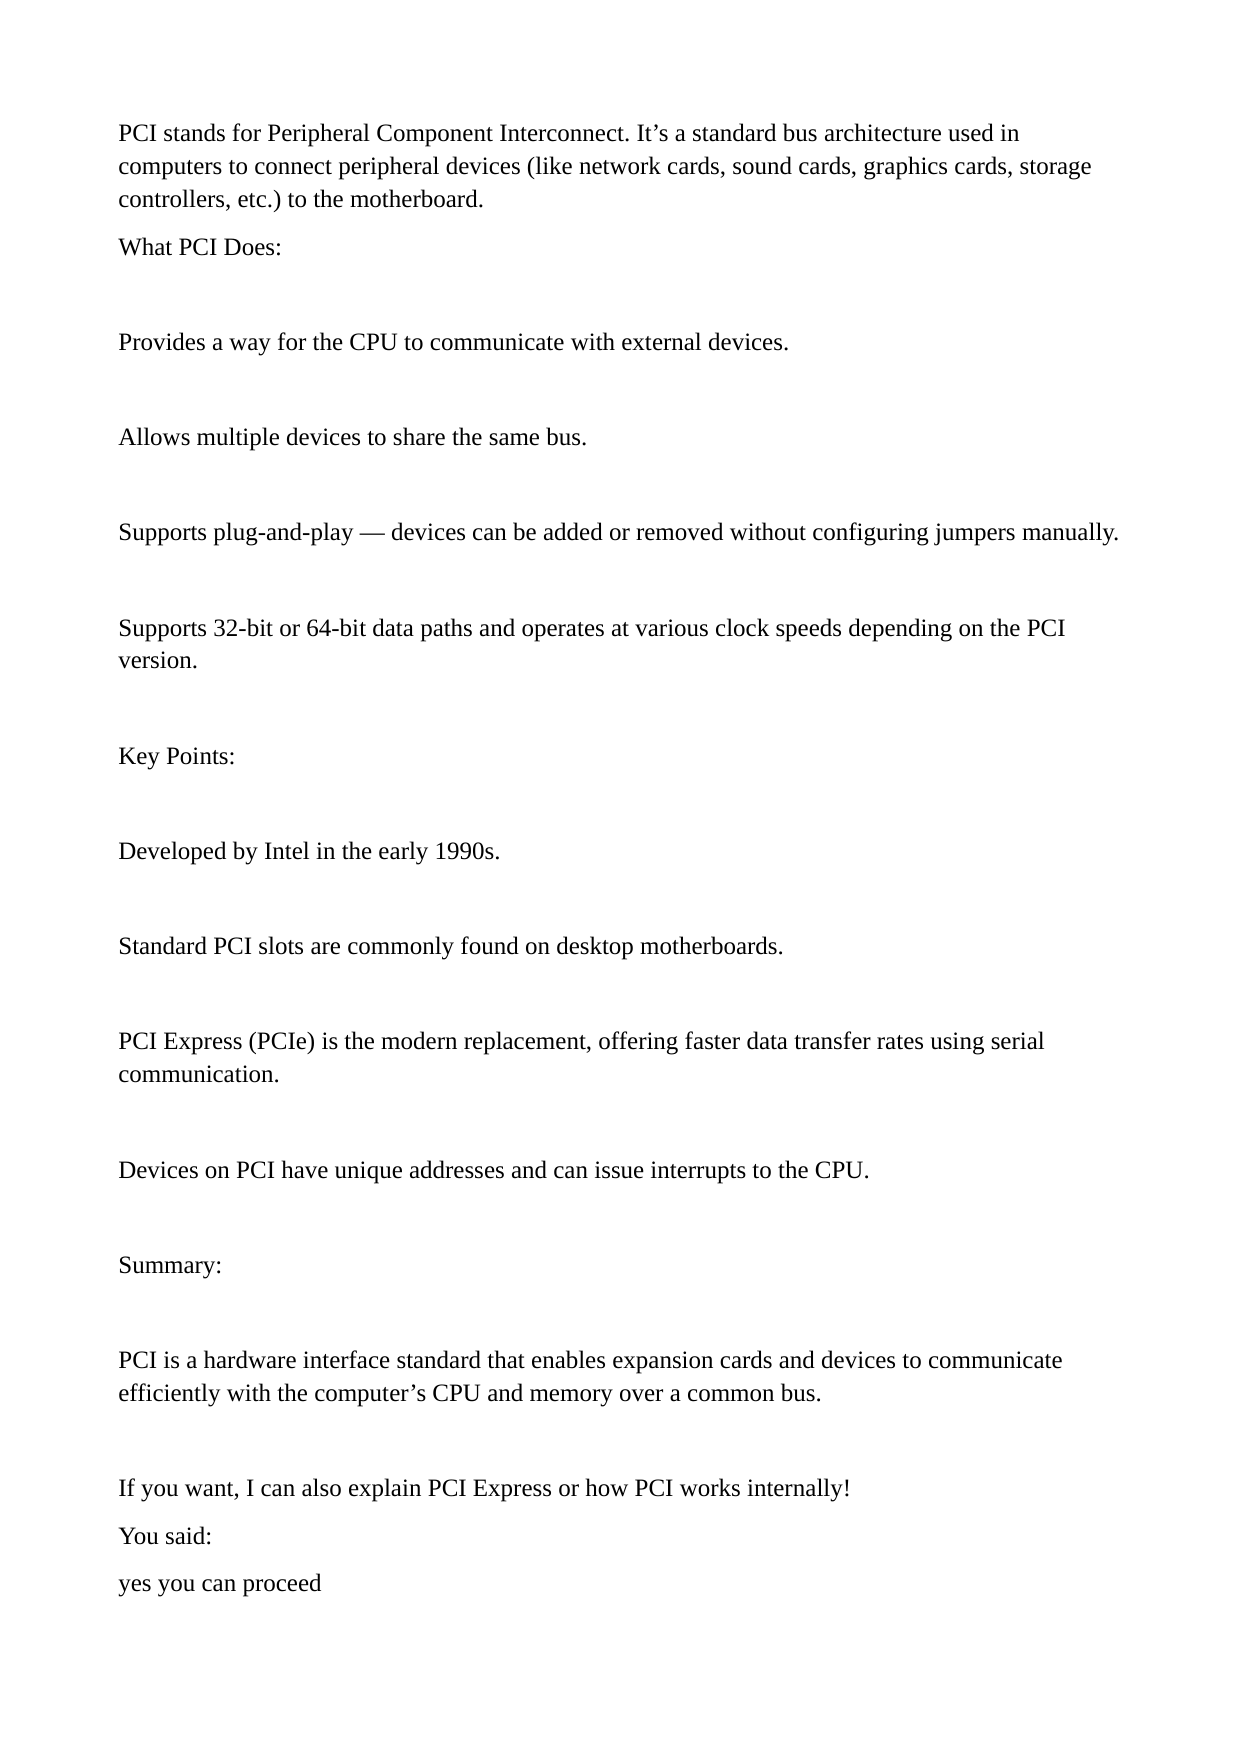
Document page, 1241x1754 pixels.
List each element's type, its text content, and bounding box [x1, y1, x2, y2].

text Devices on PCI have unique addresses and can issue interrupts to the CPU. [118, 1155, 1122, 1183]
text Developed by Intel in the early 1990s. [118, 836, 1122, 865]
text Supports plug-and-play — devices can be added or removed without configuring jumpers manually. [118, 517, 1122, 546]
text Key Points: [118, 741, 1122, 769]
text PCI stands for Peripheral Component Interconnect. It’s a standard bus architecture used in computers to connect peripheral devices (like network cards, sound cards, graphics cards, storage controllers, etc.) to the motherboard. [118, 118, 1122, 213]
text yes you can proceed [118, 1568, 1122, 1597]
text If you want, I can also explain PCI Express or how PCI works internally! [118, 1473, 1122, 1502]
text Provides a way for the CPU to communicate with external devices. [118, 327, 1122, 356]
text Standard PCI slots are commonly found on desktop motherboards. [118, 931, 1122, 960]
text PCI is a hardware interface standard that enables expansion cards and devices to communicate efficiently with the computer’s CPU and memory over a common bus. [118, 1345, 1122, 1407]
text What PCI Does: [118, 232, 1122, 261]
text You said: [118, 1521, 1122, 1550]
text Supports 32-bit or 64-bit data paths and operates at various clock speeds depending on the PCI version. [118, 613, 1122, 674]
text PCI Express (PCIe) is the modern replacement, offering faster data transfer rates using serial communication. [118, 1026, 1122, 1088]
text Summary: [118, 1250, 1122, 1279]
text Allows multiple devices to share the same bus. [118, 422, 1122, 451]
